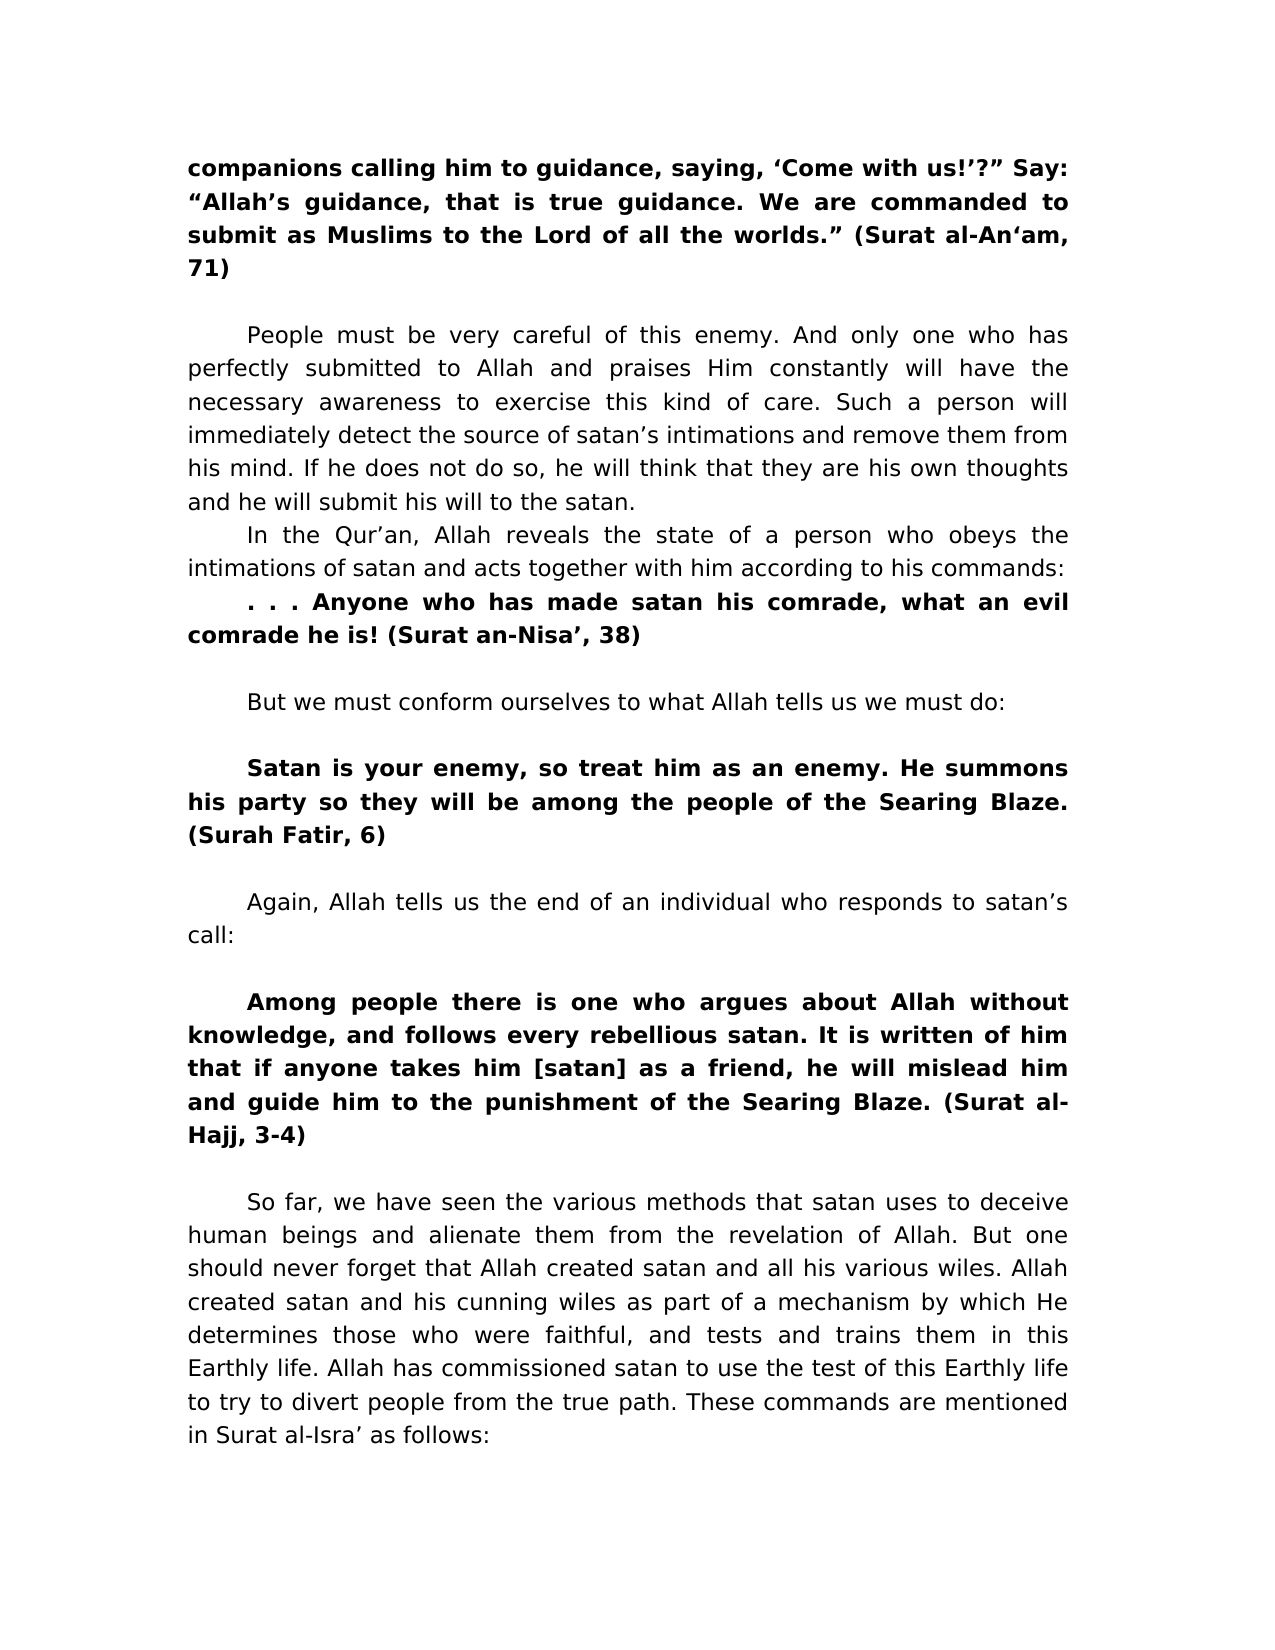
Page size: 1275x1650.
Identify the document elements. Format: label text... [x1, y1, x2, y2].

text companions calling him to guidance, saying, ‘Come with us!’?” Say: “Allah’s guidance, that is true guidance. We are commanded to submit as Muslims to the Lord of all the worlds.” (Surat al-An‘am, 71) [187, 150, 1070, 283]
text In the Qur’an, Allah reveals the state of a person who obeys the intimations of satan and acts together with him according to his commands: [187, 517, 1070, 583]
text Again, Allah tells us the end of an individual who responds to satan’s call: [187, 883, 1070, 950]
text . . . Anyone who has made satan his comrade, what an evil comrade he is! (Surat an-Nisa’, 38) [187, 583, 1070, 650]
text But we must conform ourselves to what Allah tells us we must do: [187, 683, 1070, 717]
text So far, we have seen the various methods that satan uses to deceive human beings and alienate them from the revelation of Allah. But one should never forget that Allah created satan and all his various wiles. Allah created satan and his cunning wiles as part of a mechanism by which He determines those who were faithful, and tests and trains them in this Earthly life. Allah has commissioned satan to use the test of this Earthly life to try to divert people from the true path. These commands are mentioned in Surat al-Isra’ as follows: [187, 1183, 1070, 1450]
text People must be very careful of this enemy. And only one who has perfectly submitted to Allah and praises Him constantly will have the necessary awareness to exercise this kind of care. Such a person will immediately detect the source of satan’s intimations and remove them from his mind. If he does not do so, he will think that they are his own thoughts and he will submit his will to the satan. [187, 317, 1070, 517]
text Satan is your enemy, so treat him as an enemy. He summons his party so they will be among the people of the Searing Blaze. (Surah Fatir, 6) [187, 750, 1070, 850]
text Among people there is one who argues about Allah without knowledge, and follows every rebellious satan. It is written of him that if anyone takes him [satan] as a friend, he will mislead him and guide him to the punishment of the Searing Blaze. (Surat al-Hajj, 3-4) [187, 983, 1070, 1150]
